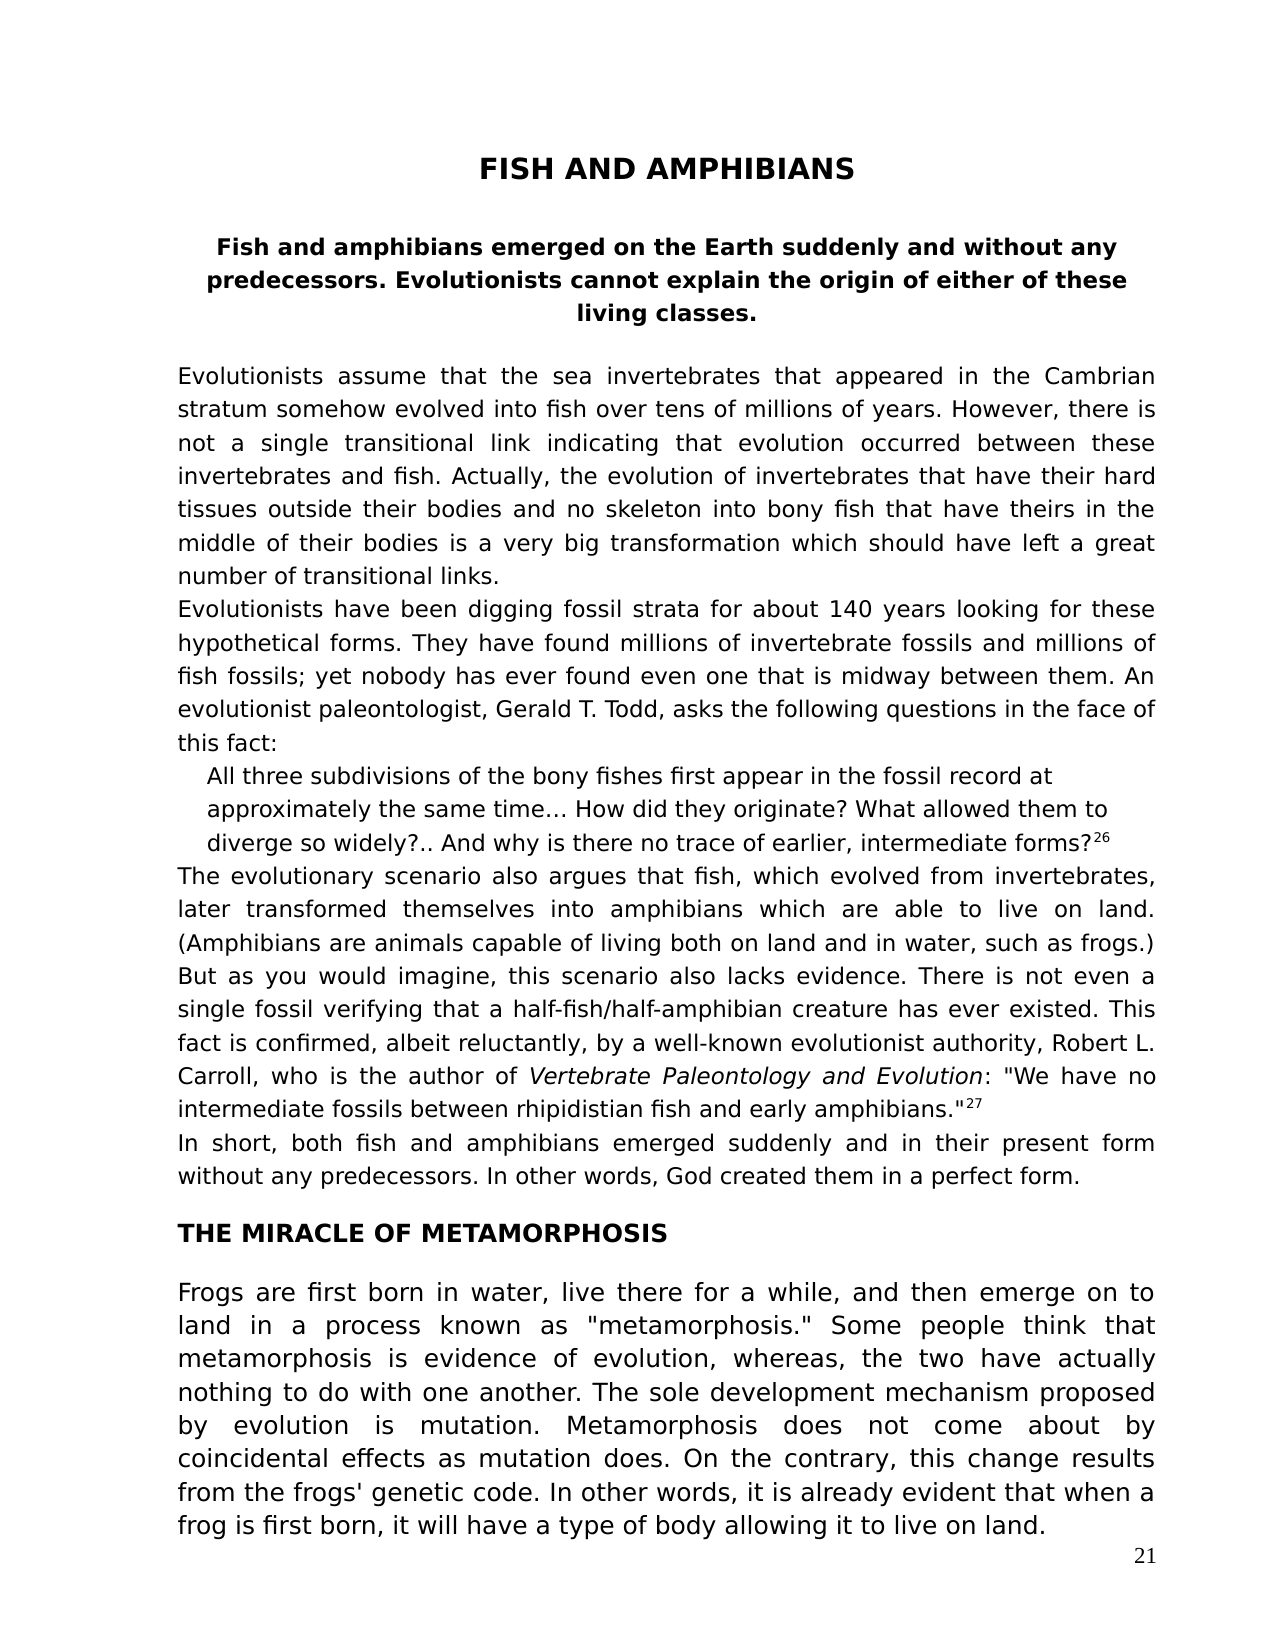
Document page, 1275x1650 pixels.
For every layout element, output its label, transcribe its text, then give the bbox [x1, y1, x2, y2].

text In short, both fish and amphibians emerged suddenly and in their present form without any predecessors. In other words, God created them in a perfect form. [177, 1124, 1157, 1191]
text All three subdivisions of the bony fishes first appear in the fossil record at approximately the same time… How did they originate? What allowed them to diverge so widely?.. And why is there no trace of earlier, intermediate forms?26 [207, 758, 1127, 858]
text THE MIRACLE OF METAMORPHOSIS [177, 1216, 1157, 1249]
text Evolutionists have been digging fossil strata for about 140 years looking for these hypothetical forms. They have found millions of invertebrate fossils and millions of fish fossils; yet nobody has ever found even one that is midway between them. An evolutionist paleontologist, Gerald T. Todd, asks the following questions in the face of this fact: [177, 591, 1157, 758]
text Frogs are first born in water, live there for a while, and then emerge on to land in a process known as "metamorphosis." Some people think that metamorphosis is evidence of evolution, whereas, the two have actually nothing to do with one another. The sole development mechanism proposed by evolution is mutation. Metamorphosis does not come about by coincidental effects as mutation does. On the contrary, this change results from the frogs' genetic code. In other words, it is already evident that when a frog is first born, it will have a type of body allowing it to live on land. [177, 1274, 1157, 1541]
text The evolutionary scenario also argues that fish, which evolved from invertebrates, later transformed themselves into amphibians which are able to live on land. (Amphibians are animals capable of living both on land and in water, such as frogs.) But as you would imagine, this scenario also lacks evidence. There is not even a single fossil verifying that a half-fish/half-amphibian creature has ever existed. This fact is confirmed, albeit reluctantly, by a well-known evolutionist authority, Robert L. Carroll, who is the author of Vertebrate Paleontology and Evolution: "We have no intermediate fossils between rhipidistian fish and early amphibians."27 [177, 858, 1157, 1124]
subtitle FISH AND AMPHIBIANS [177, 152, 1157, 186]
text Fish and amphibians emerged on the Earth suddenly and without any predecessors. Evolutionists cannot explain the origin of either of these living classes. [177, 228, 1157, 328]
text Evolutionists assume that the sea invertebrates that appeared in the Cambrian stratum somehow evolved into fish over tens of millions of years. However, there is not a single transitional link indicating that evolution occurred between these invertebrates and fish. Actually, the evolution of invertebrates that have their hard tissues outside their bodies and no skeleton into bony fish that have theirs in the middle of their bodies is a very big transformation which should have left a great number of transitional links. [177, 358, 1157, 591]
